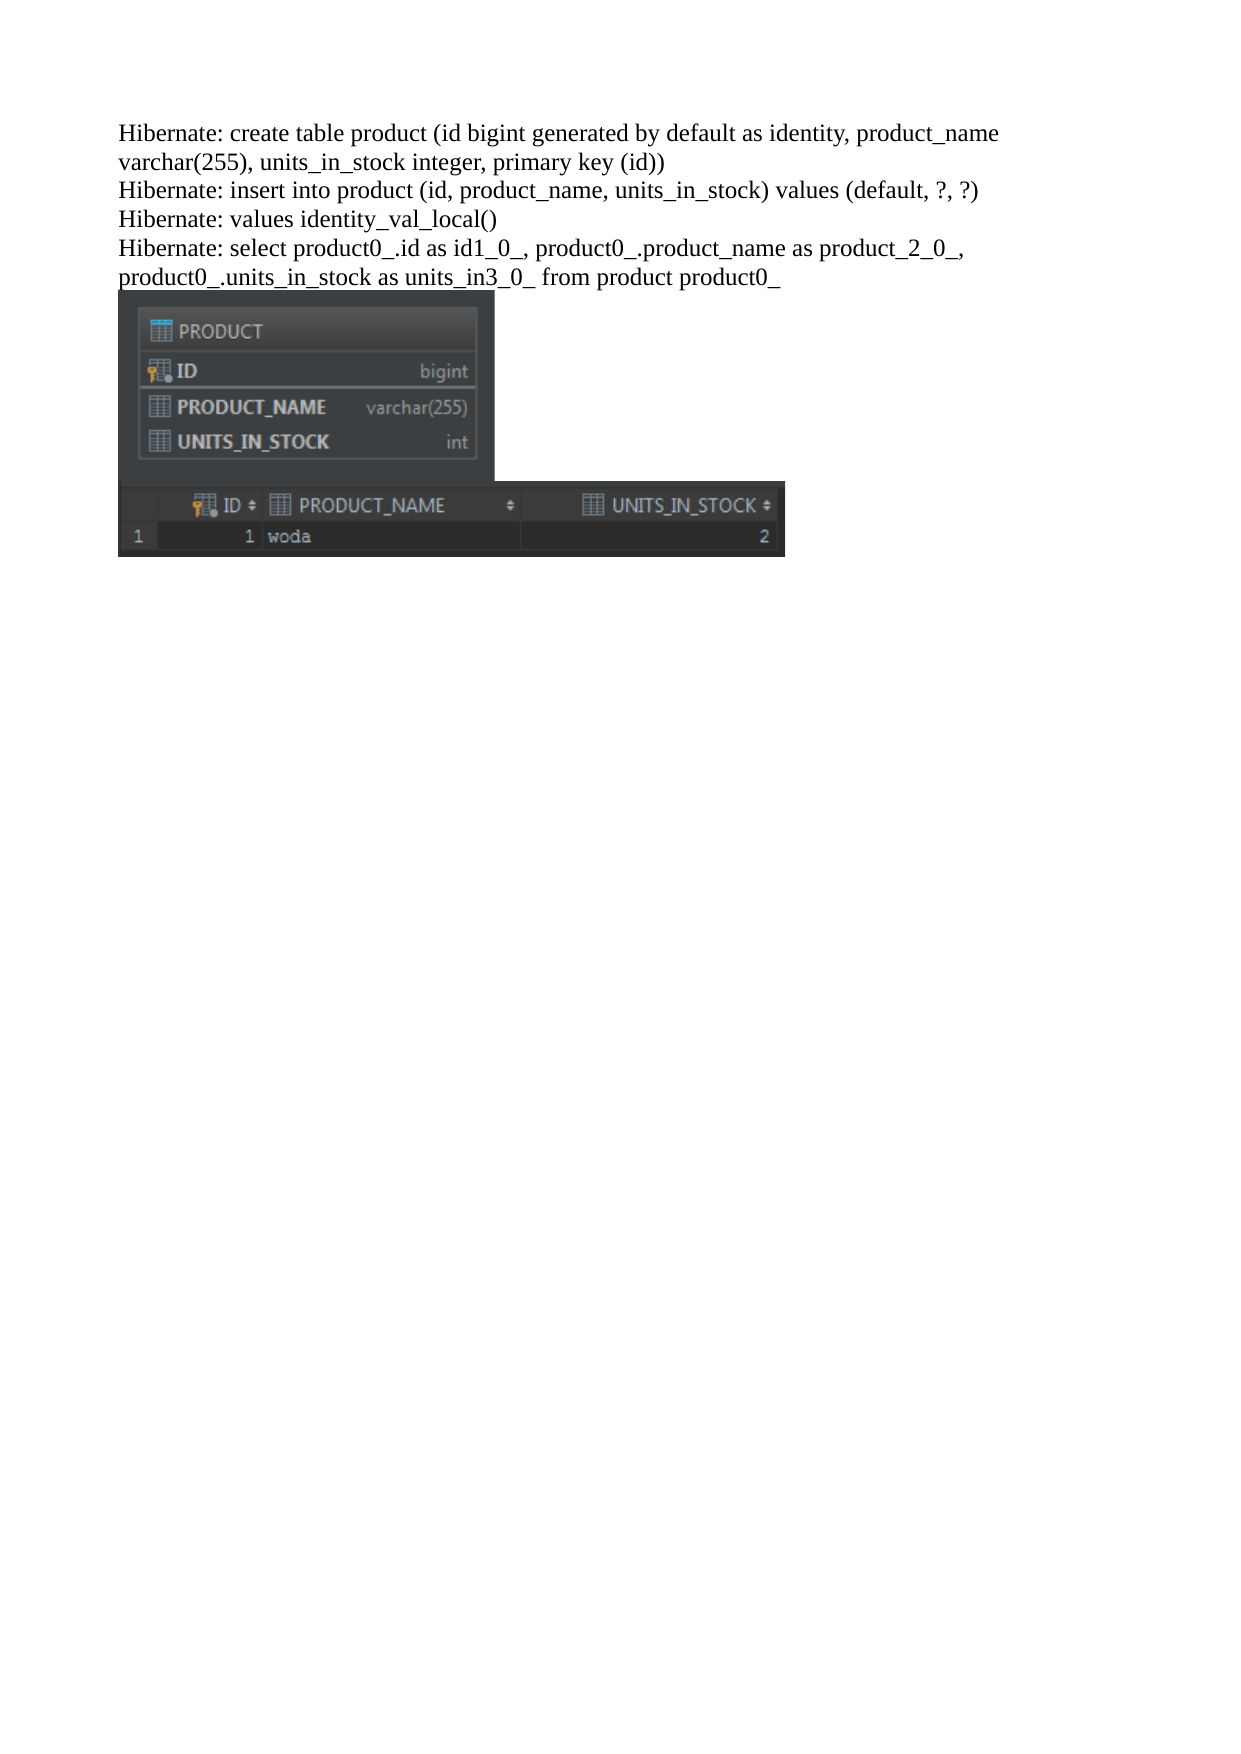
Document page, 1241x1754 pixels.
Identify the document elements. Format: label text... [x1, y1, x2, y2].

picture [118, 290, 786, 557]
text Hibernate: select product0_.id as id1_0_, product0_.product_name as product_2_0_, product0_.units_in_stock as units_in3_0_ from product product0_ [118, 233, 1122, 291]
text Hibernate: create table product (id bigint generated by default as identity, product_name varchar(255), units_in_stock integer, primary key (id)) [118, 118, 1122, 176]
text Hibernate: values identity_val_local() [118, 204, 1122, 233]
text Hibernate: insert into product (id, product_name, units_in_stock) values (default, ?, ?) [118, 176, 1122, 204]
